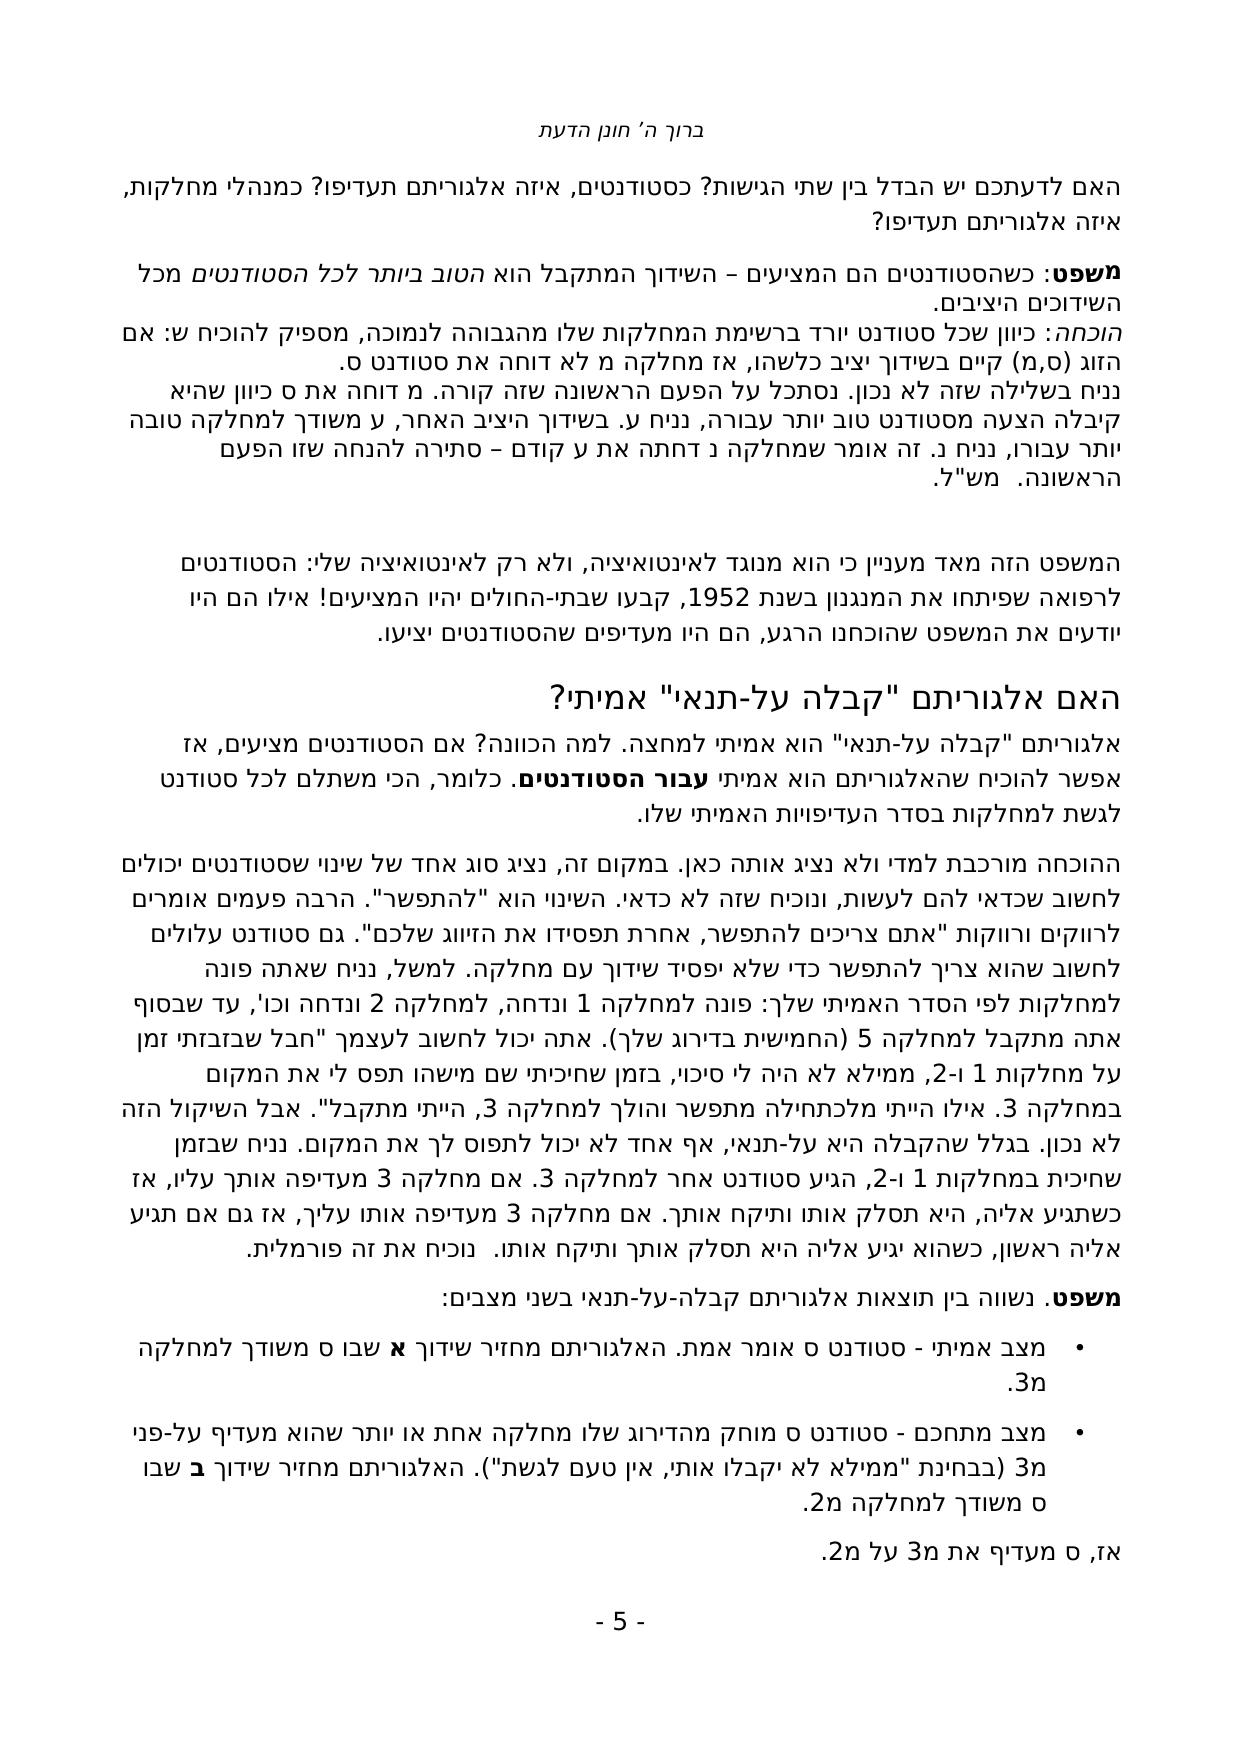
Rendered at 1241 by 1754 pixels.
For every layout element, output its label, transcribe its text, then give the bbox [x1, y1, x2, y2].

text נניח בשלילה שזה לא נכון. נסתכל על הפעם הראשונה שזה קורה. מ דוחה את ס כיוון שהיא קיבלה הצעה מסטודנט טוב יותר עבורה, נניח ע. בשידוך היציב האחר, ע משודך למחלקה טובה יותר עבורו, נניח נ. זה אומר שמחלקה נ דחתה את ע קודם – סתירה להנחה שזו הפעם הראשונה. מש"ל. [118, 376, 1122, 493]
subtitle האם אלגוריתם "קבלה על-תנאי" אמיתי? [118, 678, 1122, 717]
text ההוכחה מורכבת למדי ולא נציג אותה כאן. במקום זה, נציג סוג אחד של שינוי שסטודנטים יכולים לחשוב שכדאי להם לעשות, ונוכיח שזה לא כדאי. השינוי הוא "להתפשר". הרבה פעמים אומרים לרווקים ורווקות "אתם צריכים להתפשר, אחרת תפסידו את הזיווג שלכם". גם סטודנט עלולים לחשוב שהוא צריך להתפשר כדי שלא יפסיד שידוך עם מחלקה. למשל, נניח שאתה פונה למחלקות לפי הסדר האמיתי שלך: פונה למחלקה 1 ונדחה, למחלקה 2 ונדחה וכו', עד שבסוף אתה מתקבל למחלקה 5 (החמישית בדירוג שלך). אתה יכול לחשוב לעצמך "חבל שבזבזתי זמן על מחלקות 1 ו-2, ממילא לא היה לי סיכוי, בזמן שחיכיתי שם מישהו תפס לי את המקום במחלקה 3. אילו הייתי מלכתחילה מתפשר והולך למחלקה 3, הייתי מתקבל". אבל השיקול הזה לא נכון. בגלל שהקבלה היא על-תנאי, אף אחד לא יכול לתפוס לך את המקום. נניח שבזמן שחיכית במחלקות 1 ו-2, הגיע סטודנט אחר למחלקה 3. אם מחלקה 3 מעדיפה אותך עליו, אז כשתגיע אליה, היא תסלק אותו ותיקח אותך. אם מחלקה 3 מעדיפה אותו עליך, אז גם אם תגיע אליה ראשון, כשהוא יגיע אליה היא תסלק אותך ותיקח אותו. נוכיח את זה פורמלית. [118, 849, 1122, 1263]
text משפט. נשווה בין תוצאות אלגוריתם קבלה-על-תנאי בשני מצבים: [118, 1284, 1122, 1313]
text משפט: כשהסטודנטים הם המציעים – השידוך המתקבל הוא הטוב ביותר לכל הסטודנטים מכל השידוכים היציבים. [118, 256, 1122, 318]
list מצב מתחכם - סטודנט ס מוחק מהדירוג שלו מחלקה אחת או יותר שהוא מעדיף על-פני מ3 (בבחינת "ממילא לא יקבלו אותי, אין טעם לגשת"). האלגוריתם מחזיר שידוך ב שבו ס משודך למחלקה מ2. [118, 1418, 1084, 1517]
text האם לדעתכם יש הבדל בין שתי הגישות? כסטודנטים, איזה אלגוריתם תעדיפו? כמנהלי מחלקות, איזה אלגוריתם תעדיפו? [118, 172, 1122, 236]
text אלגוריתם "קבלה על-תנאי" הוא אמיתי למחצה. למה הכוונה? אם הסטודנטים מציעים, אז אפשר להוכיח שהאלגוריתם הוא אמיתי עבור הסטודנטים. כלומר, הכי משתלם לכל סטודנט לגשת למחלקות בסדר העדיפויות האמיתי שלו. [118, 729, 1122, 829]
list מצב אמיתי - סטודנט ס אומר אמת. האלגוריתם מחזיר שידוך א שבו ס משודך למחלקה מ3. [118, 1333, 1084, 1397]
text אז, ס מעדיף את מ3 על מ2. [118, 1537, 1122, 1567]
text המשפט הזה מאד מעניין כי הוא מנוגד לאינטואיציה, ולא רק לאינטואיציה שלי: הסטודנטים לרפואה שפיתחו את המנגנון בשנת 1952, קבעו שבתי-החולים יהיו המציעים! אילו הם היו יודעים את המשפט שהוכחנו הרגע, הם היו מעדיפים שהסטודנטים יציעו. [118, 548, 1122, 647]
text הוכחה: כיוון שכל סטודנט יורד ברשימת המחלקות שלו מהגבוהה לנמוכה, מספיק להוכיח ש: אם הזוג (ס,מ) קיים בשידוך יציב כלשהו, אז מחלקה מ לא דוחה את סטודנט ס. [118, 318, 1122, 376]
